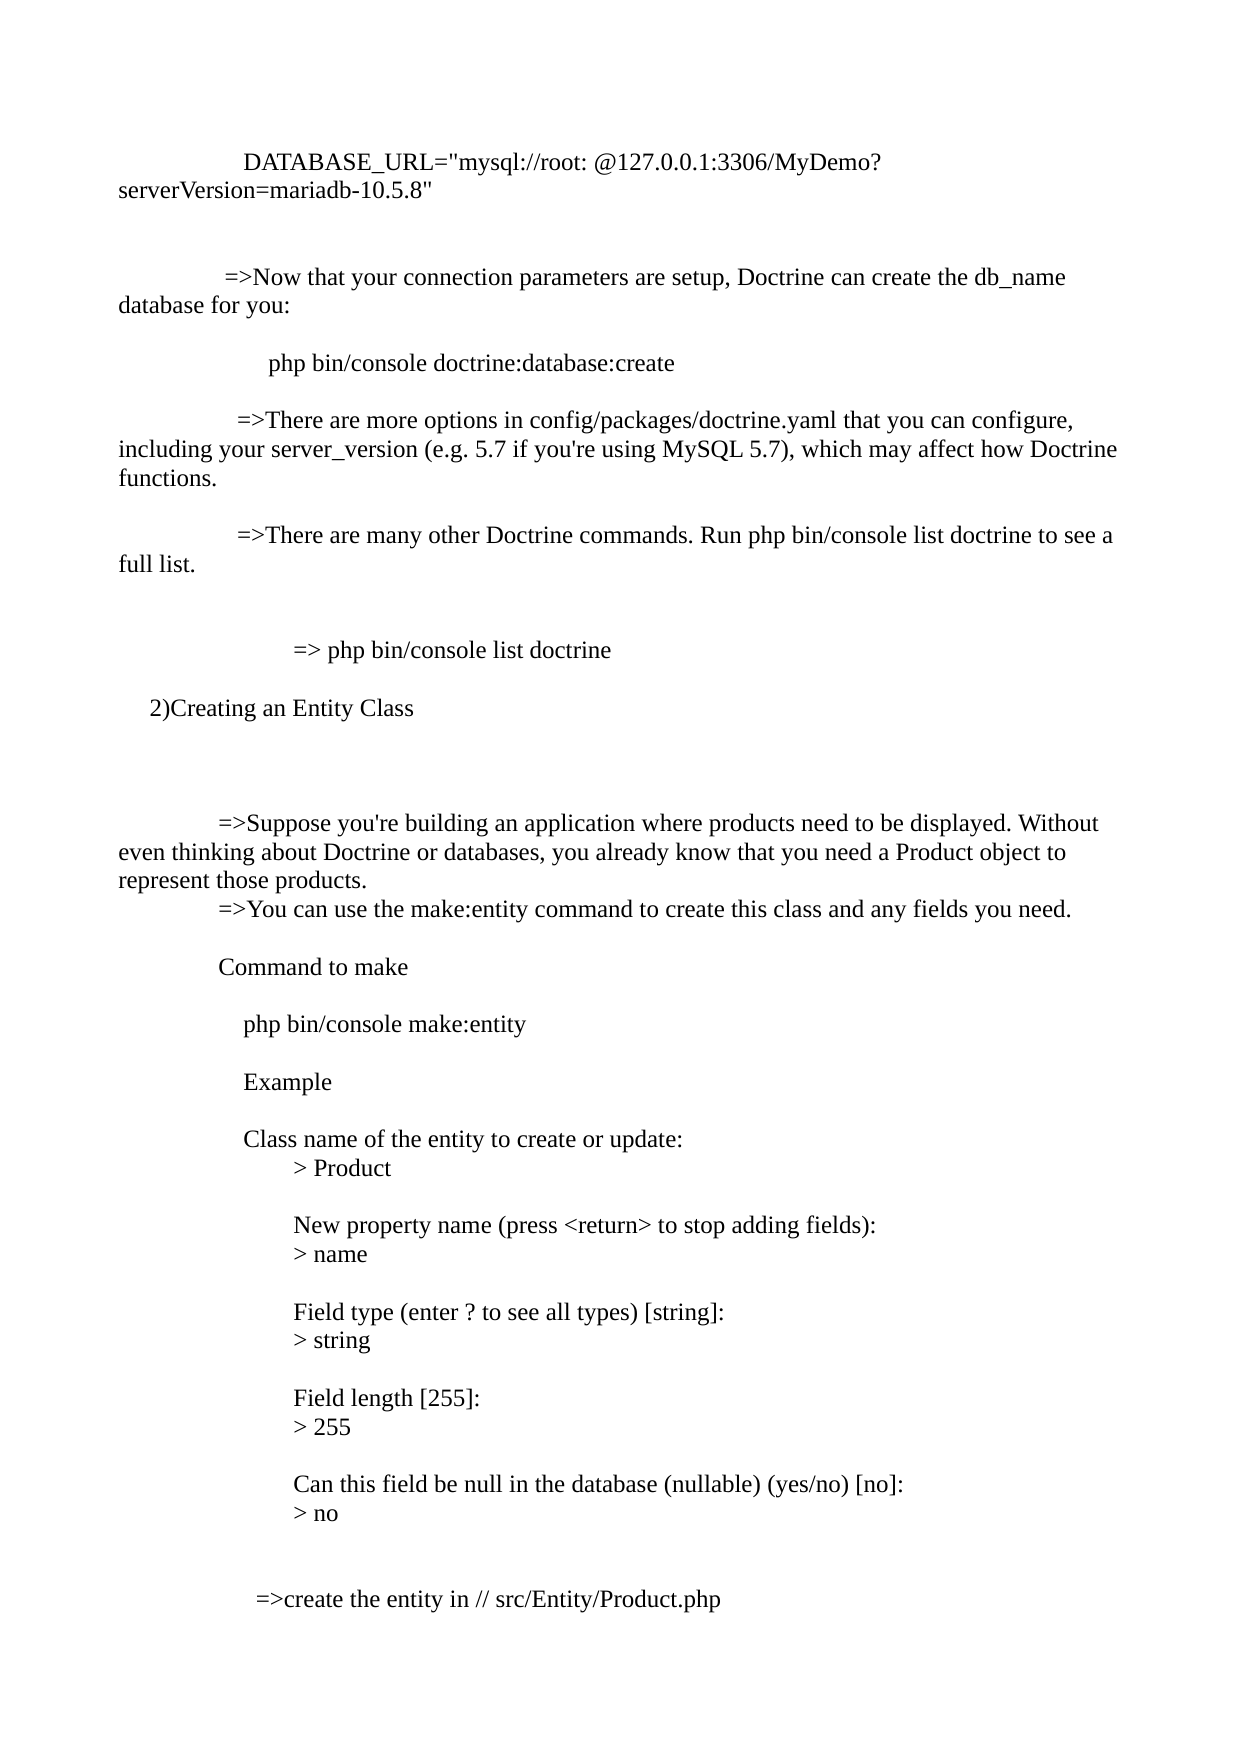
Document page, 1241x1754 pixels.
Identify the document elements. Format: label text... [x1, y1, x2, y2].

text > Product [118, 1153, 1122, 1182]
text Command to make [118, 952, 1122, 981]
text 2)Creating an Entity Class [118, 693, 1122, 722]
text php bin/console make:entity [118, 1009, 1122, 1038]
text =>There are more options in config/packages/doctrine.yaml that you can configure, including your server_version (e.g. 5.7 if you're using MySQL 5.7), which may affect how Doctrine functions. [118, 406, 1122, 492]
text =>create the entity in // src/Entity/Product.php [118, 1584, 1122, 1613]
text =>You can use the make:entity command to create this class and any fields you need. [118, 894, 1122, 923]
text > string [118, 1326, 1122, 1354]
text Can this field be null in the database (nullable) (yes/no) [no]: [118, 1469, 1122, 1498]
text > 255 [118, 1412, 1122, 1441]
text =>There are many other Doctrine commands. Run php bin/console list doctrine to see a full list. [118, 521, 1122, 578]
text Field type (enter ? to see all types) [string]: [118, 1297, 1122, 1326]
text > no [118, 1498, 1122, 1527]
text Example [118, 1067, 1122, 1096]
text New property name (press <return> to stop adding fields): [118, 1211, 1122, 1239]
text => php bin/console list doctrine [118, 636, 1122, 664]
text > name [118, 1239, 1122, 1268]
text Field length [255]: [118, 1383, 1122, 1412]
text php bin/console doctrine:database:create [118, 348, 1122, 377]
text =>Now that your connection parameters are setup, Doctrine can create the db_name database for you: [118, 262, 1122, 319]
text =>Suppose you're building an application where products need to be displayed. Without even thinking about Doctrine or databases, you already know that you need a Product object to represent those products. [118, 808, 1122, 894]
text DATABASE_URL="mysql://root: @127.0.0.1:3306/MyDemo?serverVersion=mariadb-10.5.8" [118, 147, 1122, 204]
text Class name of the entity to create or update: [118, 1124, 1122, 1153]
